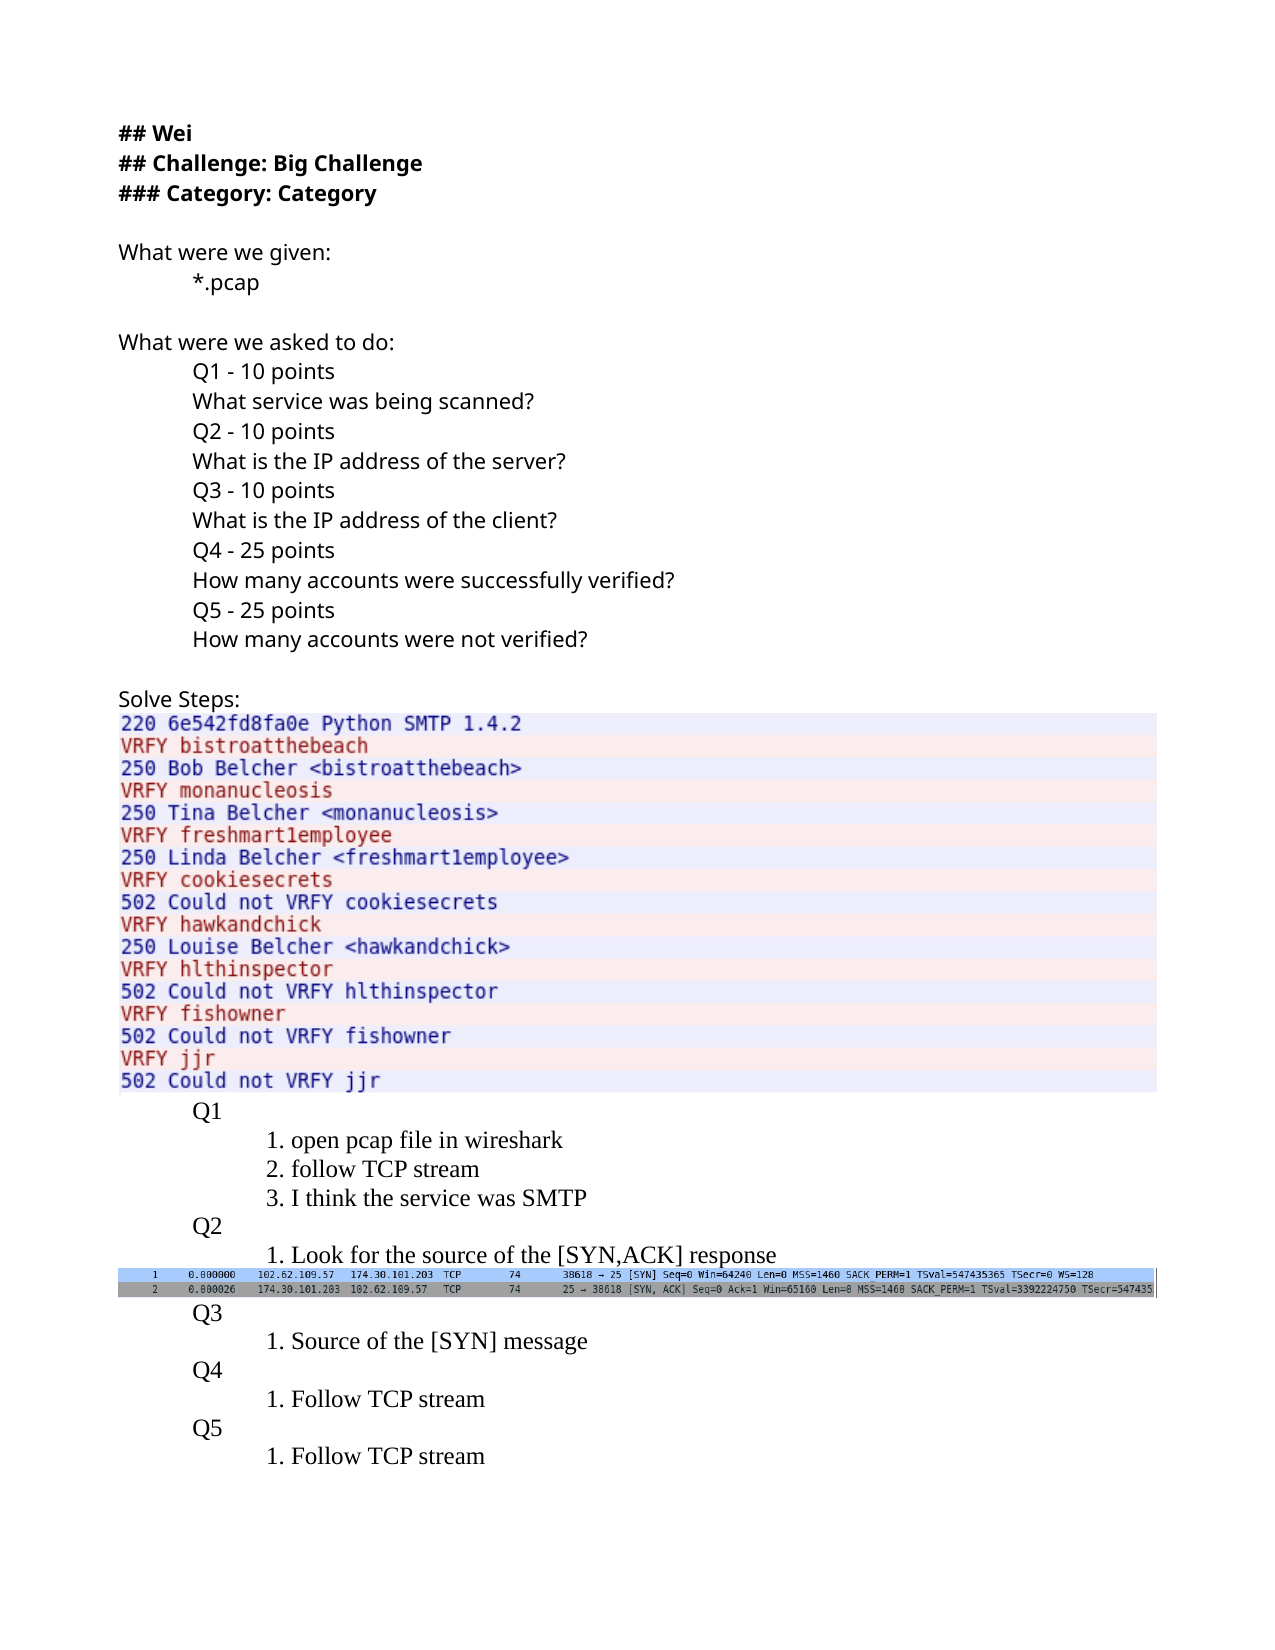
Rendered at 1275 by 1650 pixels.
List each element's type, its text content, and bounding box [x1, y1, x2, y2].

text Q4 - 25 points [118, 535, 1157, 565]
text 1. open pcap file in wireshark [118, 1125, 1157, 1154]
text Q3 [118, 1298, 1157, 1326]
text Q5 [118, 1413, 1157, 1441]
text 1. Follow TCP stream [118, 1384, 1157, 1413]
text 1. Follow TCP stream [118, 1441, 1157, 1470]
picture [118, 1268, 1157, 1298]
text What service was being scanned? [118, 386, 1157, 416]
text What were we asked to do: [118, 326, 1157, 356]
text How many accounts were not verified? [118, 624, 1157, 654]
text What is the IP address of the server? [118, 446, 1157, 475]
text 2. follow TCP stream [118, 1154, 1157, 1183]
text Q2 - 10 points [118, 416, 1157, 446]
text ## Wei [118, 118, 1157, 148]
text 1. Look for the source of the [SYN,ACK] response [118, 1240, 1157, 1268]
text How many accounts were successfully verified? [118, 565, 1157, 594]
text Q1 [118, 1097, 1157, 1125]
text Q5 - 25 points [118, 594, 1157, 624]
text Q2 [118, 1211, 1157, 1240]
text ## Challenge: Big Challenge [118, 148, 1157, 178]
text Q1 - 10 points [118, 356, 1157, 386]
text 1. Source of the [SYN] message [118, 1326, 1157, 1355]
picture [118, 713, 1157, 1097]
text 3. I think the service was SMTP [118, 1183, 1157, 1211]
text What is the IP address of the client? [118, 505, 1157, 535]
text *.pcap [118, 267, 1157, 297]
text Q3 - 10 points [118, 475, 1157, 505]
text Q4 [118, 1355, 1157, 1384]
text ### Category: Category [118, 178, 1157, 207]
text What were we given: [118, 237, 1157, 267]
text Solve Steps: [118, 684, 1157, 713]
